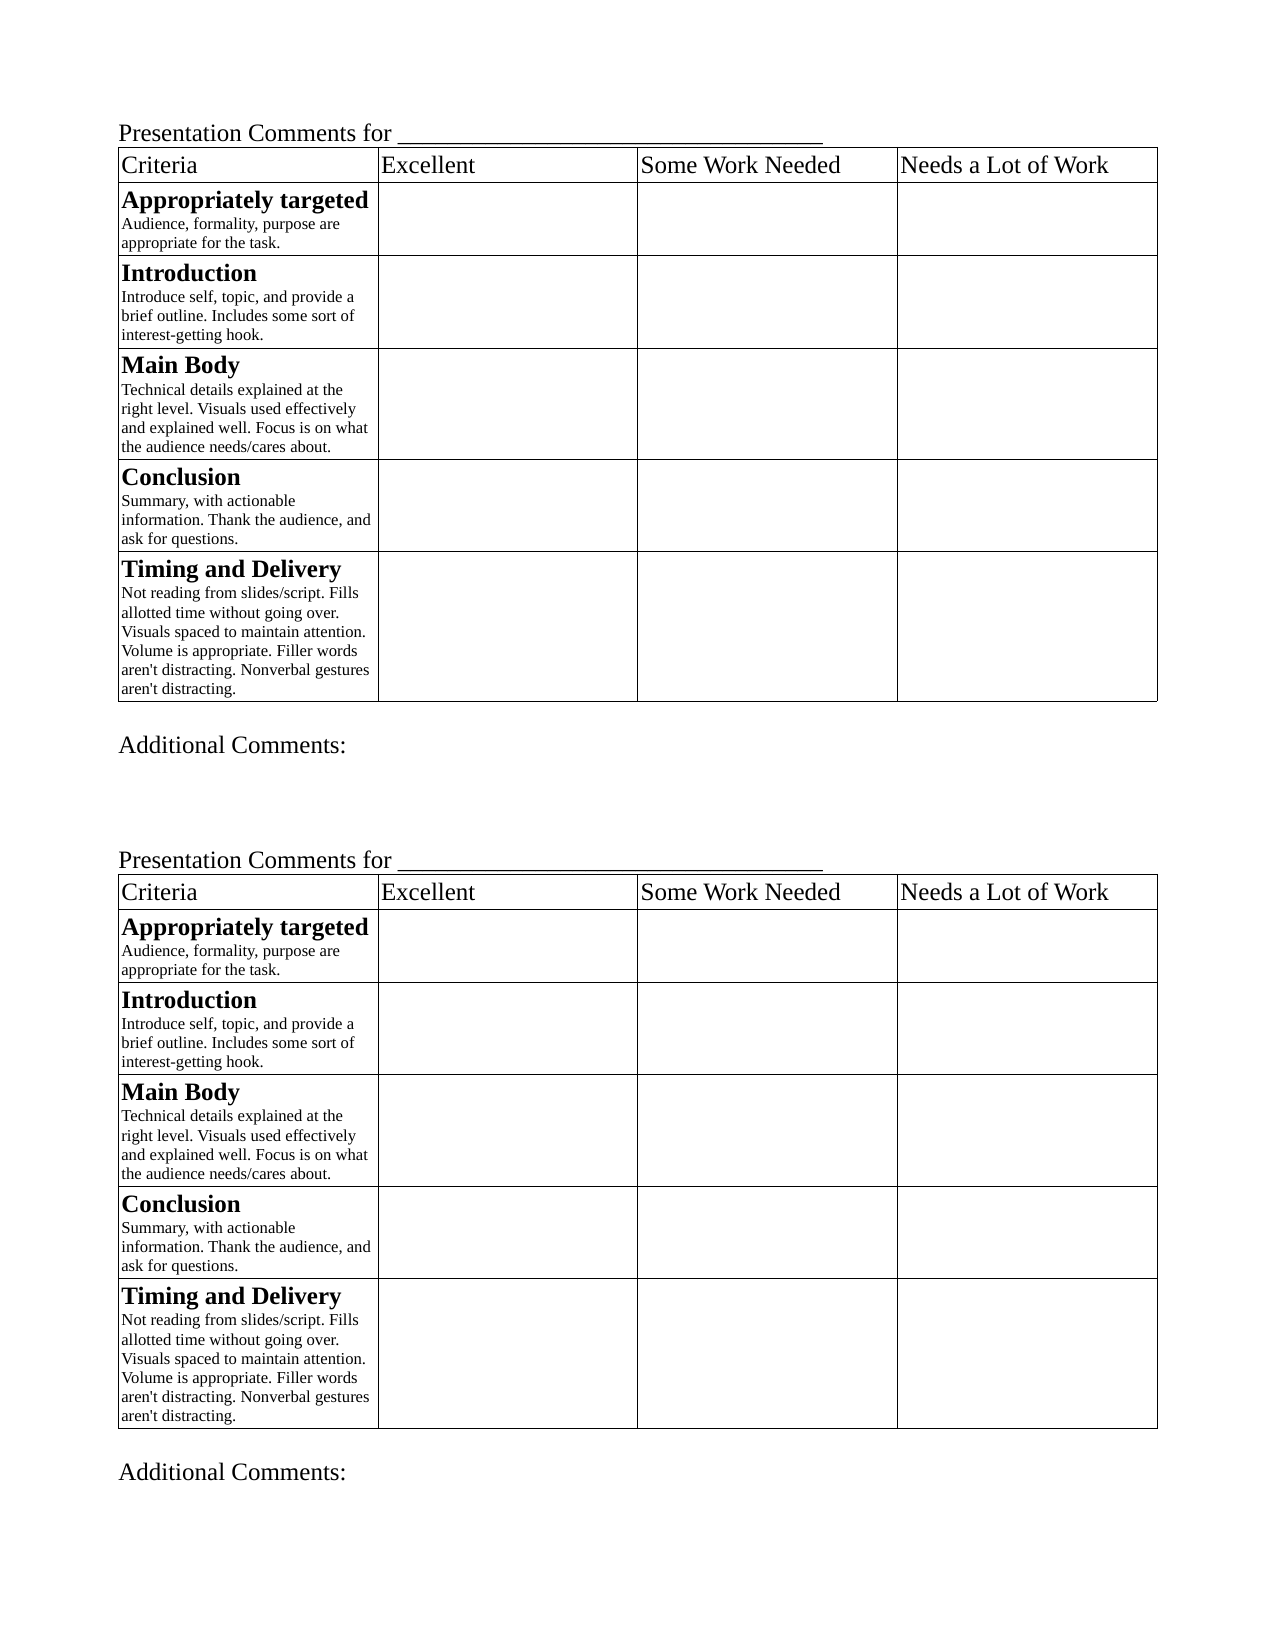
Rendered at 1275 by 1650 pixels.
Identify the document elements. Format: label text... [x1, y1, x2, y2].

table_cell [898, 552, 1157, 701]
table_cell [379, 183, 637, 255]
table_cell [638, 910, 897, 982]
table_header Criteria [119, 875, 378, 909]
table_cell [898, 1075, 1157, 1186]
table_header Criteria [119, 148, 378, 182]
table_cell [898, 1279, 1157, 1428]
table_header Excellent [379, 148, 637, 182]
table_cell Introduction Introduce self, topic, and provide a brief outline. Includes some sort of interest-getting hook. [119, 983, 378, 1074]
table_cell [379, 910, 637, 982]
table_cell [379, 460, 637, 551]
table_cell [638, 983, 897, 1074]
table_header Needs a Lot of Work [898, 875, 1157, 909]
table_cell [638, 349, 897, 459]
text Additional Comments: [118, 730, 1157, 759]
table_cell [898, 183, 1157, 255]
table_header Some Work Needed [638, 875, 897, 909]
table_cell [379, 256, 637, 347]
table_cell Conclusion Summary, with actionable information. Thank the audience, and ask for questions. [119, 460, 378, 551]
text Additional Comments: [118, 1457, 1157, 1486]
table_header Excellent [379, 875, 637, 909]
table_header Some Work Needed [638, 148, 897, 182]
table_cell [638, 256, 897, 347]
table_cell [638, 552, 897, 701]
table_cell [898, 1187, 1157, 1278]
table_cell [898, 910, 1157, 982]
table_cell [638, 183, 897, 255]
table_cell Appropriately targeted Audience, formality, purpose are appropriate for the task. [119, 910, 378, 982]
table_cell Timing and Delivery Not reading from slides/script. Fills allotted time without going over. Visuals spaced to maintain attention. Volume is appropriate. Filler words aren't distracting. Nonverbal gestures aren't distracting. [119, 1279, 378, 1428]
table_cell [379, 552, 637, 701]
table_cell [898, 349, 1157, 459]
table_cell Appropriately targeted Audience, formality, purpose are appropriate for the task. [119, 183, 378, 255]
table_cell [638, 1187, 897, 1278]
table_cell [898, 460, 1157, 551]
table_cell [898, 256, 1157, 347]
text Presentation Comments for __________________________________ [118, 118, 1157, 147]
table_cell [638, 1075, 897, 1186]
table_cell [379, 1187, 637, 1278]
table_cell Conclusion Summary, with actionable information. Thank the audience, and ask for questions. [119, 1187, 378, 1278]
table_cell [379, 349, 637, 459]
table_header Needs a Lot of Work [898, 148, 1157, 182]
table_cell Introduction Introduce self, topic, and provide a brief outline. Includes some sort of interest-getting hook. [119, 256, 378, 347]
table_cell [379, 983, 637, 1074]
table_cell [898, 983, 1157, 1074]
table_cell [638, 1279, 897, 1428]
table_cell [379, 1075, 637, 1186]
table_cell [638, 460, 897, 551]
table_cell Main Body Technical details explained at the right level. Visuals used effectively and explained well. Focus is on what the audience needs/cares about. [119, 349, 378, 459]
table_cell Timing and Delivery Not reading from slides/script. Fills allotted time without going over. Visuals spaced to maintain attention. Volume is appropriate. Filler words aren't distracting. Nonverbal gestures aren't distracting. [119, 552, 378, 701]
table_cell [379, 1279, 637, 1428]
table_cell Main Body Technical details explained at the right level. Visuals used effectively and explained well. Focus is on what the audience needs/cares about. [119, 1075, 378, 1186]
text Presentation Comments for __________________________________ [118, 845, 1157, 874]
